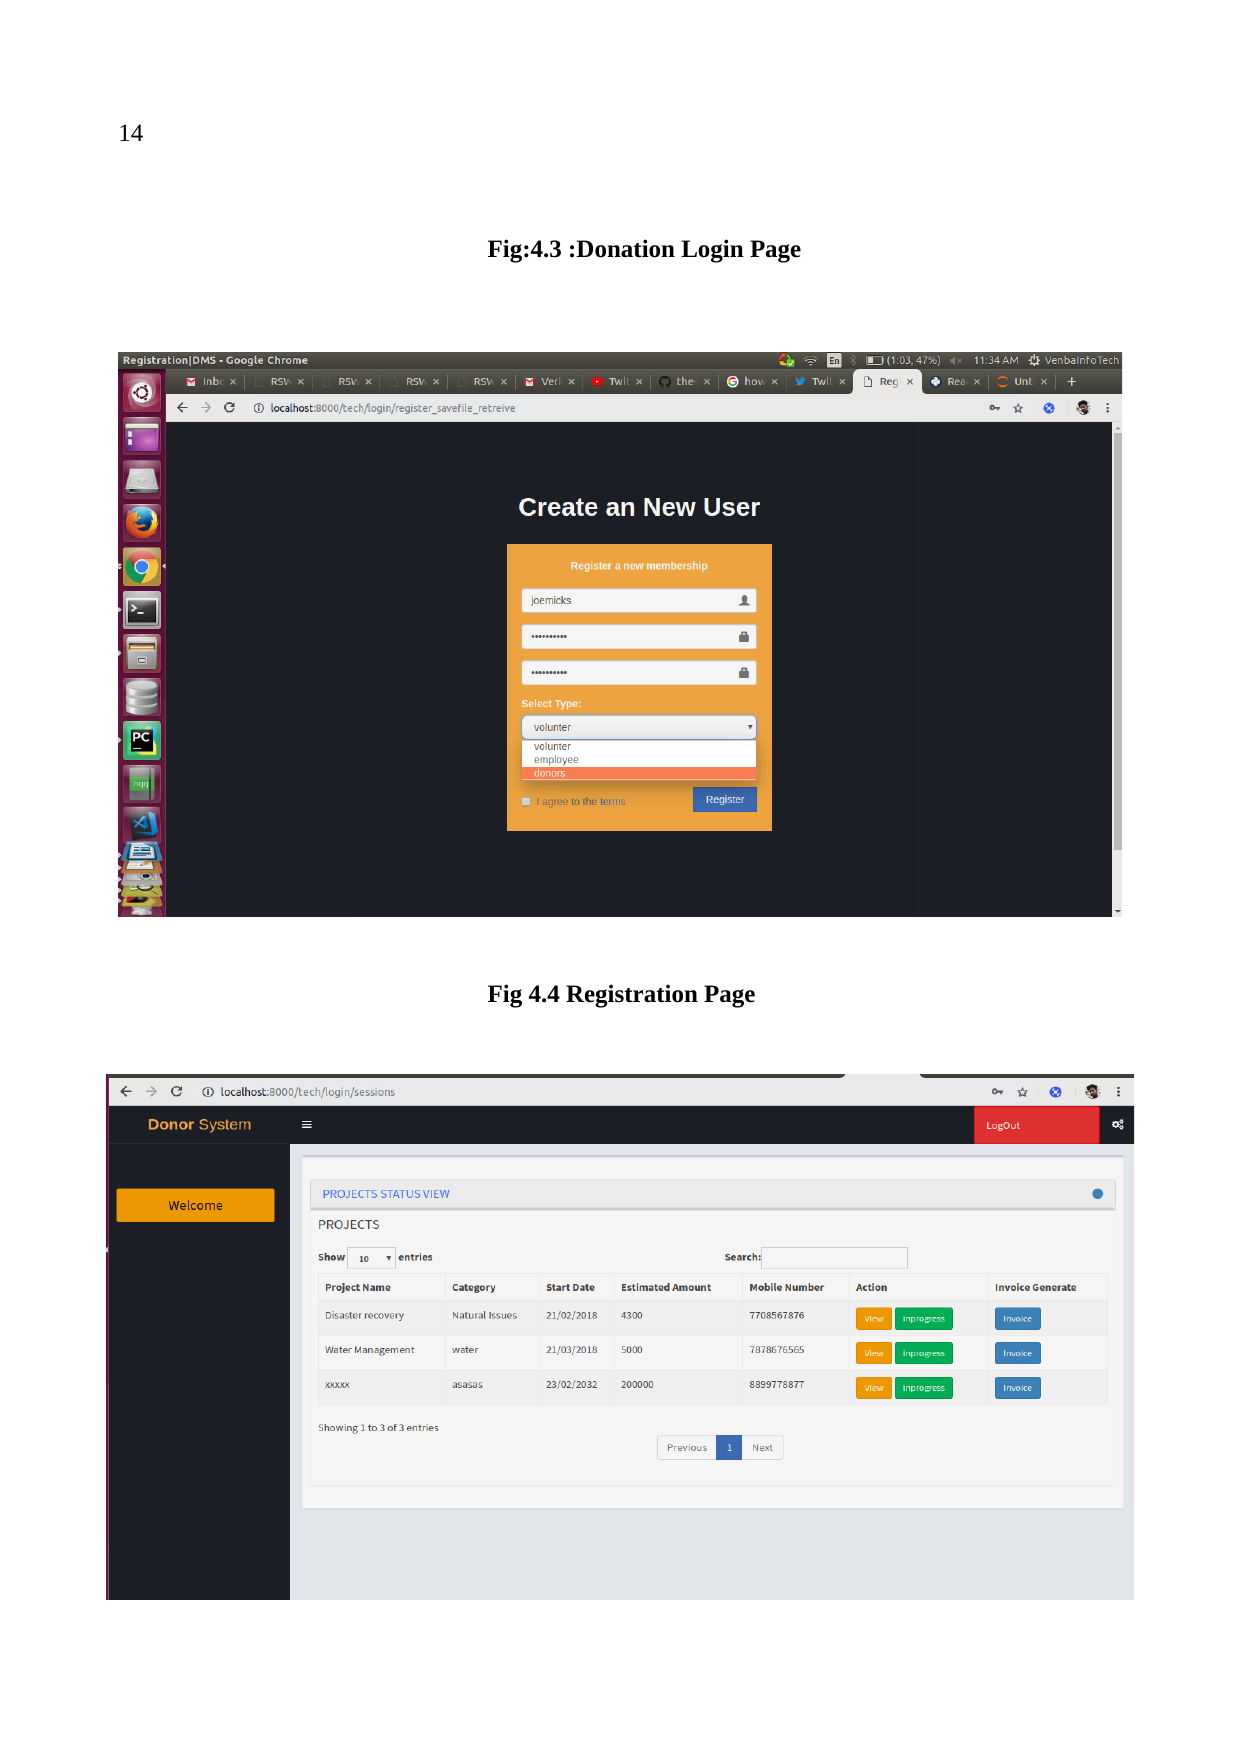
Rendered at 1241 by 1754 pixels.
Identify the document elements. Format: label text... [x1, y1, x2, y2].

text Fig 4.4 Registration Page [118, 979, 1122, 1007]
picture [106, 1074, 1135, 1600]
picture [118, 352, 1123, 917]
text Fig:4.3 :Donation Login Page [118, 234, 1122, 263]
